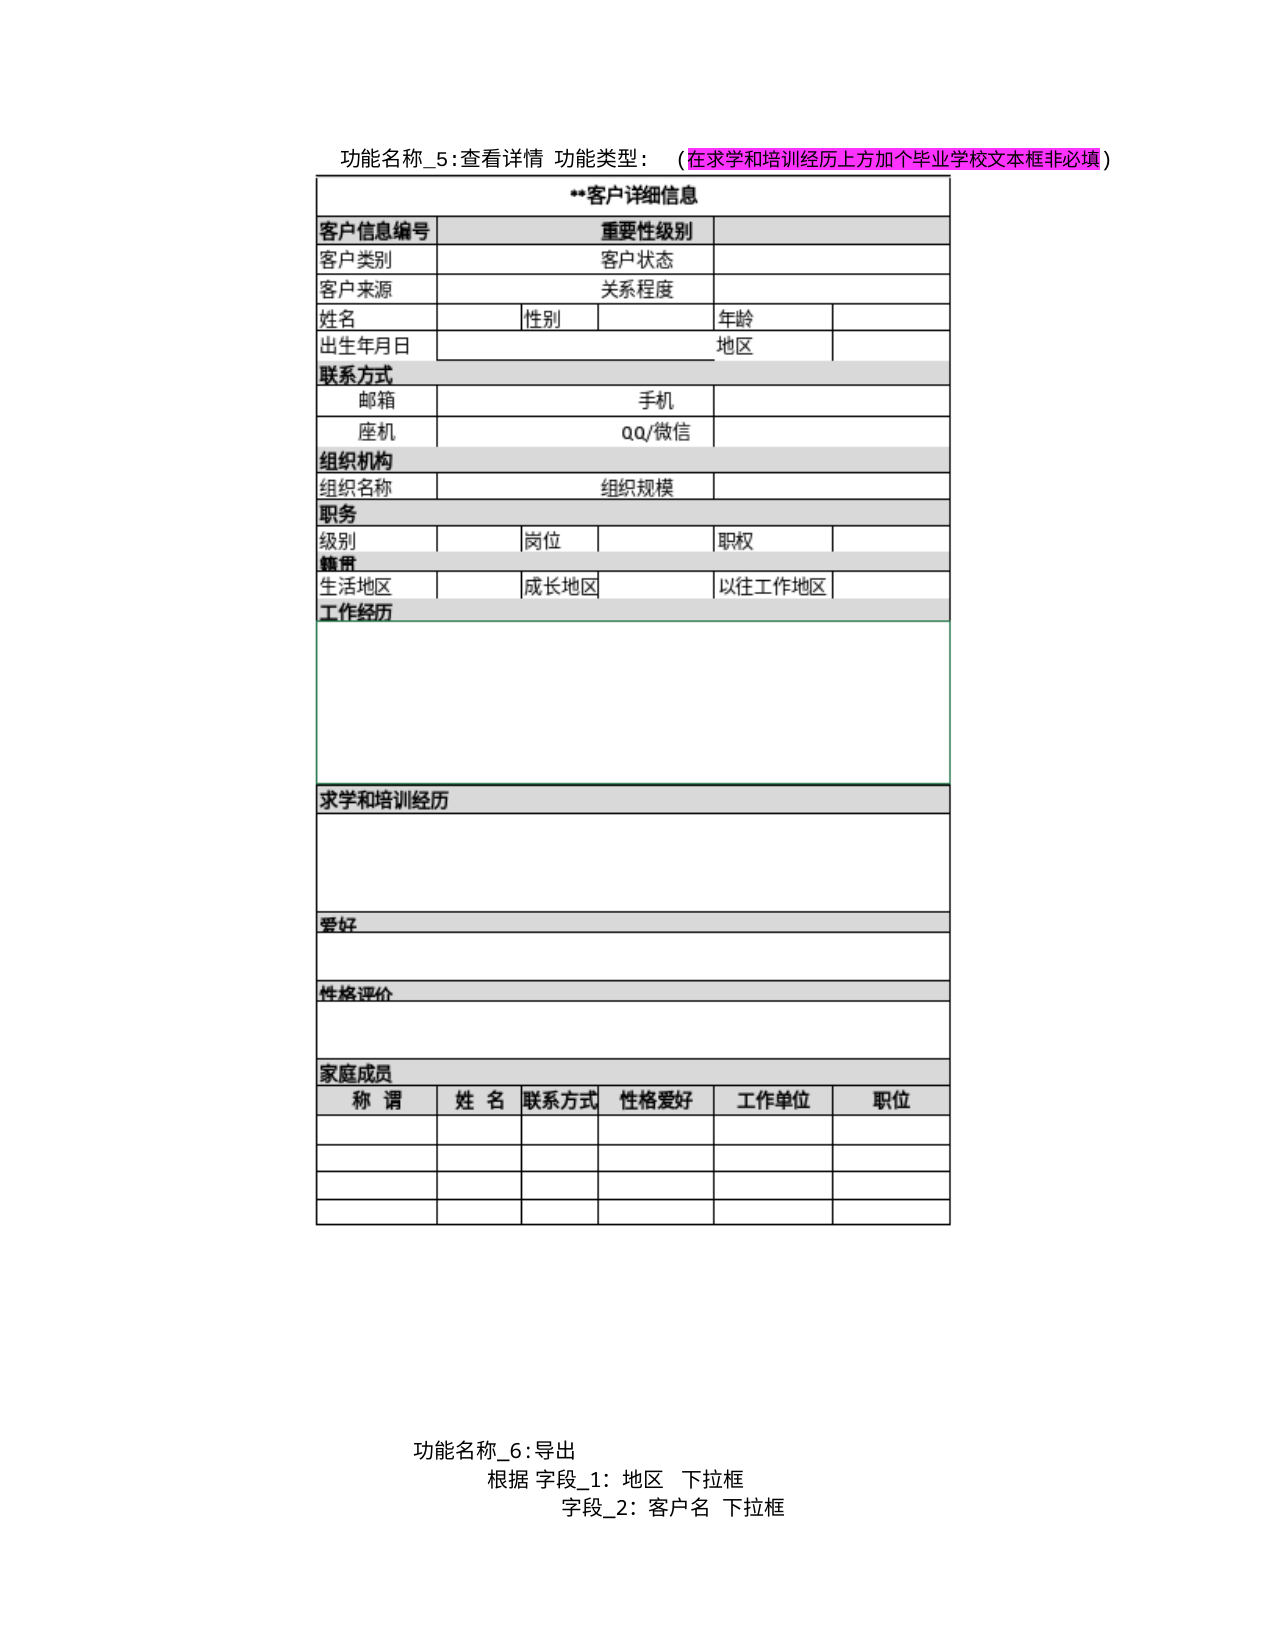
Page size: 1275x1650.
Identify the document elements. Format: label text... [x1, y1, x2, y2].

text 功能名称_6:导出 [118, 1437, 1157, 1465]
picture [313, 172, 962, 1235]
text 根据 字段_1：地区 下拉框 [118, 1465, 1157, 1493]
text 功能名称_5:查看详情 功能类型: (在求学和培训经历上方加个毕业学校文本框非必填) [118, 142, 1157, 172]
text 字段_2：客户名 下拉框 [118, 1493, 1157, 1522]
